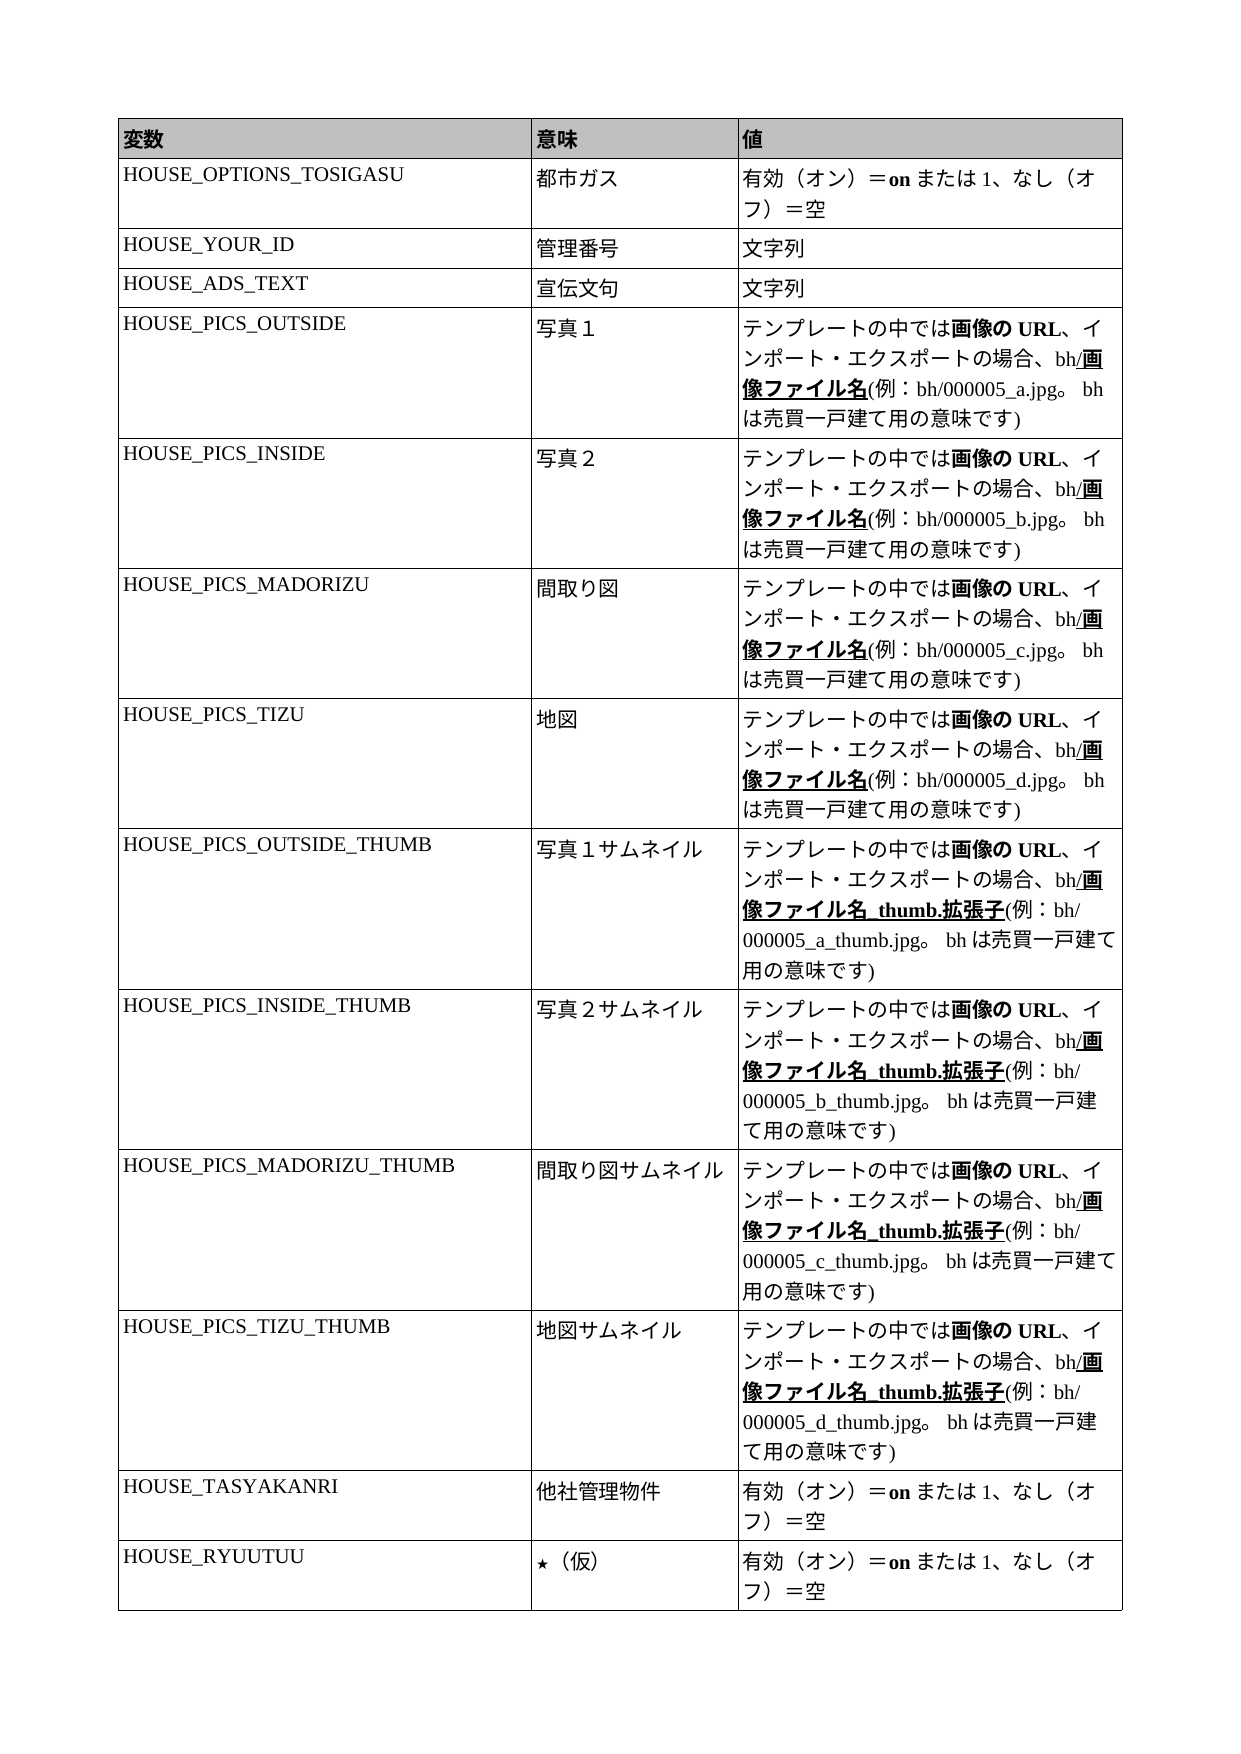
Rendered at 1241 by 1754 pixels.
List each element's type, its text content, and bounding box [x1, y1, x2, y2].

table_cell HOUSE_TASYAKANRI [119, 1471, 531, 1540]
table_cell 有効（オン）＝onまたは1、なし（オフ）＝空 [739, 1541, 1122, 1610]
table_cell 都市ガス [532, 159, 738, 228]
table_cell テンプレートの中では画像のURL、インポート・エクスポートの場合、bh/画像ファイル名(例：bh/000005_d.jpg。 bhは売買一戸建て用の意味です) [739, 699, 1122, 828]
table_cell 間取り図サムネイル [532, 1150, 738, 1310]
table_cell 他社管理物件 [532, 1471, 738, 1540]
table_cell HOUSE_ADS_TEXT [119, 269, 531, 307]
table_cell 地図サムネイル [532, 1311, 738, 1470]
table_cell HOUSE_PICS_TIZU_THUMB [119, 1311, 531, 1470]
table_cell テンプレートの中では画像のURL、インポート・エクスポートの場合、bh/画像ファイル名(例：bh/000005_c.jpg。 bhは売買一戸建て用の意味です) [739, 569, 1122, 698]
table_cell 写真２サムネイル [532, 990, 738, 1149]
table_cell HOUSE_PICS_INSIDE_THUMB [119, 990, 531, 1149]
table_header 意味 [532, 119, 738, 158]
table_cell HOUSE_OPTIONS_TOSIGASU [119, 159, 531, 228]
table_cell 地図 [532, 699, 738, 828]
table_cell テンプレートの中では画像のURL、インポート・エクスポートの場合、bh/画像ファイル名_thumb.拡張子(例：bh/000005_a_thumb.jpg。 bhは売買一戸建て用の意味です) [739, 829, 1122, 989]
table_cell HOUSE_YOUR_ID [119, 229, 531, 267]
table_cell テンプレートの中では画像のURL、インポート・エクスポートの場合、bh/画像ファイル名_thumb.拡張子(例：bh/000005_c_thumb.jpg。 bhは売買一戸建て用の意味です) [739, 1150, 1122, 1310]
table_cell 写真２ [532, 439, 738, 568]
table_cell HOUSE_PICS_MADORIZU [119, 569, 531, 698]
table_cell 有効（オン）＝onまたは1、なし（オフ）＝空 [739, 159, 1122, 228]
table_cell HOUSE_PICS_INSIDE [119, 439, 531, 568]
table_cell 写真１ [532, 308, 738, 437]
table_cell HOUSE_RYUUTUU [119, 1541, 531, 1610]
table_header 変数 [119, 119, 531, 158]
table_cell 文字列 [739, 229, 1122, 267]
table_header 値 [739, 119, 1122, 158]
table_cell テンプレートの中では画像のURL、インポート・エクスポートの場合、bh/画像ファイル名_thumb.拡張子(例：bh/000005_b_thumb.jpg。 bhは売買一戸建て用の意味です) [739, 990, 1122, 1149]
table_cell 文字列 [739, 269, 1122, 307]
table_cell 写真１サムネイル [532, 829, 738, 989]
table_cell テンプレートの中では画像のURL、インポート・エクスポートの場合、bh/画像ファイル名(例：bh/000005_a.jpg。 bhは売買一戸建て用の意味です) [739, 308, 1122, 437]
table_cell テンプレートの中では画像のURL、インポート・エクスポートの場合、bh/画像ファイル名_thumb.拡張子(例：bh/000005_d_thumb.jpg。 bhは売買一戸建て用の意味です) [739, 1311, 1122, 1470]
table_cell テンプレートの中では画像のURL、インポート・エクスポートの場合、bh/画像ファイル名(例：bh/000005_b.jpg。 bhは売買一戸建て用の意味です) [739, 439, 1122, 568]
table_cell 管理番号 [532, 229, 738, 267]
table_cell 間取り図 [532, 569, 738, 698]
table_cell 有効（オン）＝onまたは1、なし（オフ）＝空 [739, 1471, 1122, 1540]
table_cell HOUSE_PICS_MADORIZU_THUMB [119, 1150, 531, 1310]
table_cell ★（仮） [532, 1541, 738, 1610]
table_cell 宣伝文句 [532, 269, 738, 307]
table_cell HOUSE_PICS_TIZU [119, 699, 531, 828]
table_cell HOUSE_PICS_OUTSIDE_THUMB [119, 829, 531, 989]
table_cell HOUSE_PICS_OUTSIDE [119, 308, 531, 437]
